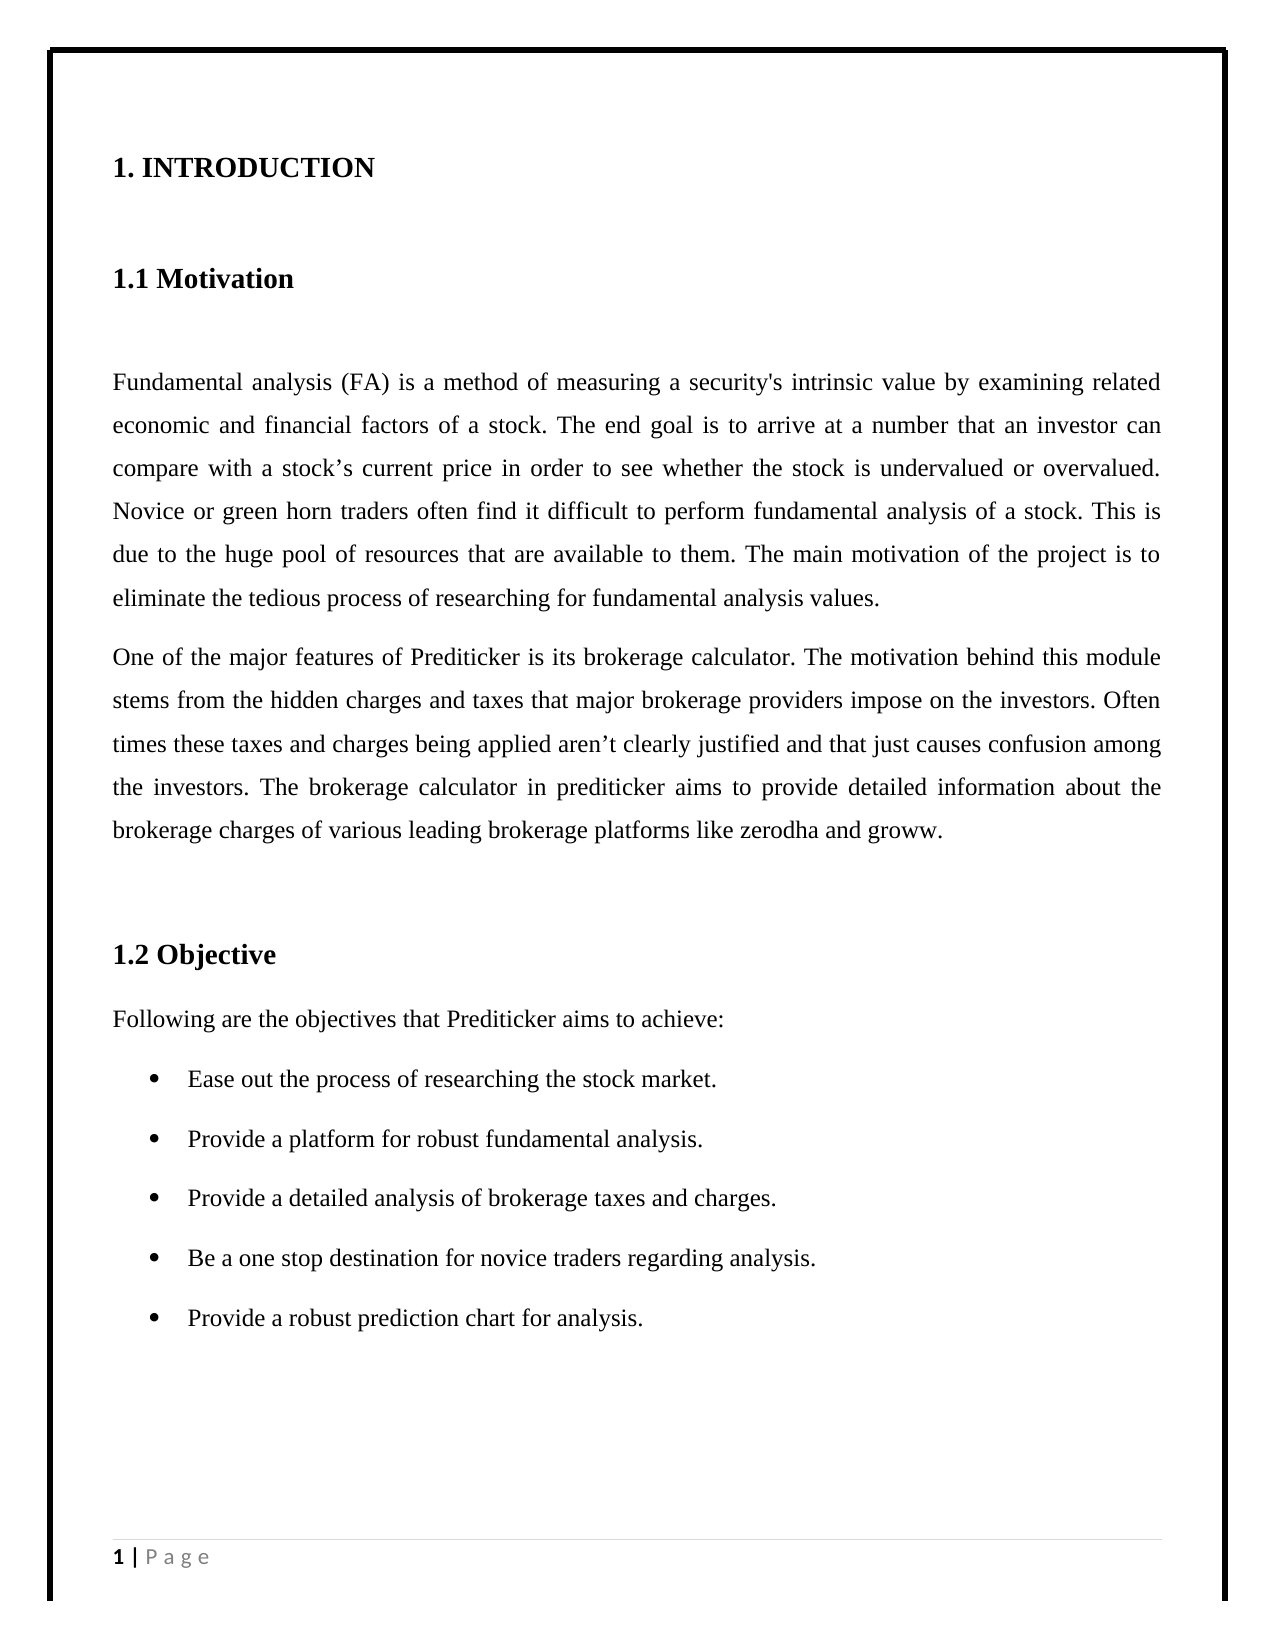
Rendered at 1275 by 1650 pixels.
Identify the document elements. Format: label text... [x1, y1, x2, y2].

list Provide a robust prediction chart for analysis. [150, 1303, 1162, 1332]
text Fundamental analysis (FA) is a method of measuring a security's intrinsic value by examining related economic and financial factors of a stock. The end goal is to arrive at a number that an investor can compare with a stock’s current price in order to see whether the stock is undervalued or overvalued. Novice or green horn traders often find it difficult to perform fundamental analysis of a stock. This is due to the huge pool of resources that are available to them. The main motivation of the project is to eliminate the tedious process of researching for fundamental analysis values. [112, 367, 1162, 611]
text Following are the objectives that Prediticker aims to achieve: [112, 1004, 1162, 1033]
text 1.2 Objective [112, 937, 1162, 971]
list Ease out the process of researching the stock market. [150, 1064, 1162, 1093]
list Provide a platform for robust fundamental analysis. [150, 1124, 1162, 1152]
text One of the major features of Prediticker is its brokerage calculator. The motivation behind this module stems from the hidden charges and taxes that major brokerage providers impose on the investors. Often times these taxes and charges being applied aren’t clearly justified and that just causes confusion among the investors. The brokerage calculator in prediticker aims to provide detailed information about the brokerage charges of various leading brokerage platforms like zerodha and groww. [112, 642, 1162, 844]
text 1. INTRODUCTION [112, 151, 1162, 184]
list Provide a detailed analysis of brokerage taxes and charges. [150, 1183, 1162, 1212]
text 1.1 Motivation [112, 261, 1162, 295]
list Be a one stop destination for novice traders regarding analysis. [150, 1243, 1162, 1272]
